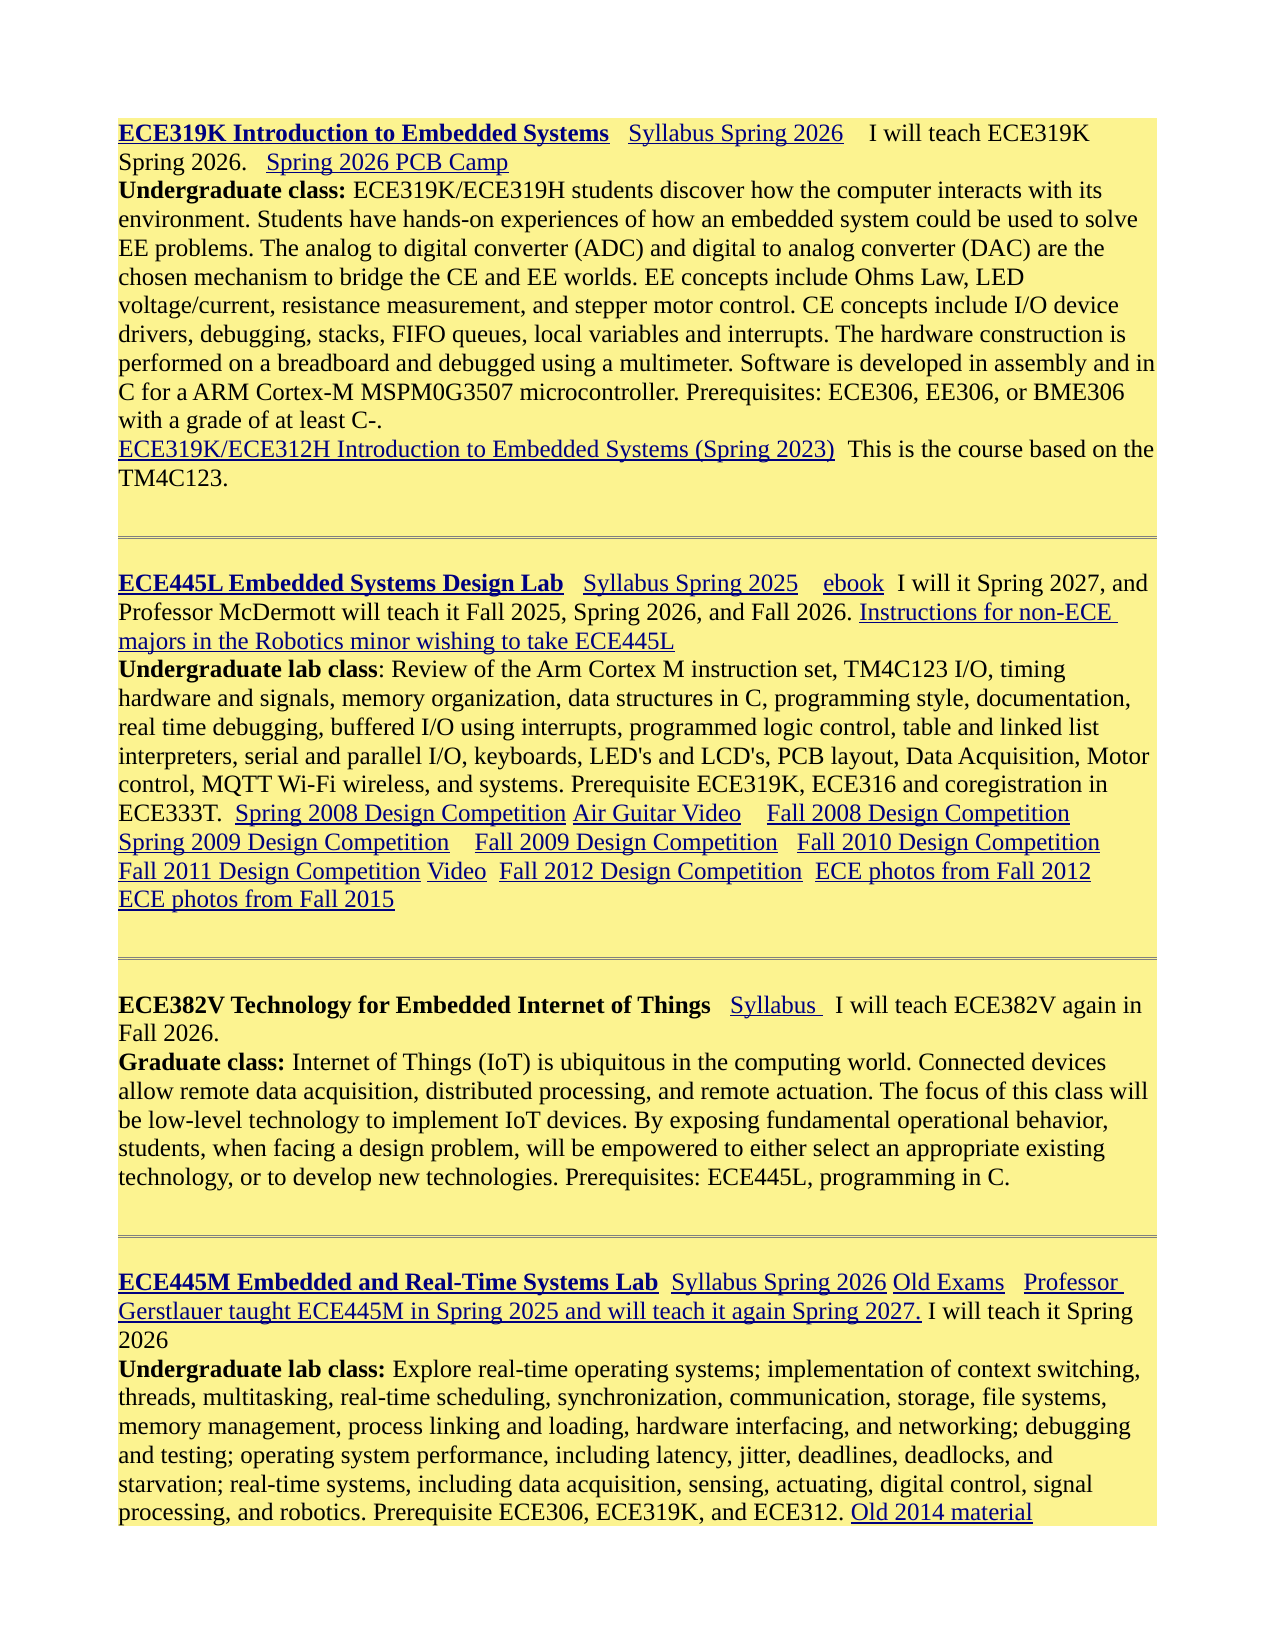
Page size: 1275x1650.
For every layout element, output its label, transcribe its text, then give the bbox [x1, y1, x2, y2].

table_header ECE319K Introduction to Embedded Systems Syllabus Spring 2026 I will teach ECE319K Spring 2026. Spring 2026 PCB Camp Undergraduate class: ECE319K/ECE319H students discover how the computer interacts with its environment. Students have hands-on experiences of how an embedded system could be used to solve EE problems. The analog to digital converter (ADC) and digital to analog converter (DAC) are the chosen mechanism to bridge the CE and EE worlds. EE concepts include Ohms Law, LED voltage/current, resistance measurement, and stepper motor control. CE concepts include I/O device drivers, debugging, stacks, FIFO queues, local variables and interrupts. The hardware construction is performed on a breadboard and debugged using a multimeter. Software is developed in assembly and in C for a ARM Cortex-M MSPM0G3507 microcontroller. Prerequisites: ECE306, EE306, or BME306 with a grade of at least C-. ECE319K/ECE312H Introduction to Embedded Systems (Spring 2023) This is the course based on the TM4C123. [118, 118, 1157, 536]
table_header ECE382V Technology for Embedded Internet of Things Syllabus I will teach ECE382V again in Fall 2026. Graduate class: Internet of Things (IoT) is ubiquitous in the computing world. Connected devices allow remote data acquisition, distributed processing, and remote actuation. The focus of this class will be low-level technology to implement IoT devices. By exposing fundamental operational behavior, students, when facing a design problem, will be empowered to either select an appropriate existing technology, or to develop new technologies. Prerequisites: ECE445L, programming in C. [118, 960, 1157, 1235]
table_header ECE445M Embedded and Real-Time Systems Lab Syllabus Spring 2026 Old Exams Professor Gerstlauer taught ECE445M in Spring 2025 and will teach it again Spring 2027. I will teach it Spring 2026 Undergraduate lab class: Explore real-time operating systems; implementation of context switching, threads, multitasking, real-time scheduling, synchronization, communication, storage, file systems, memory management, process linking and loading, hardware interfacing, and networking; debugging and testing; operating system performance, including latency, jitter, deadlines, deadlocks, and starvation; real-time systems, including data acquisition, sensing, actuating, digital control, signal processing, and robotics. Prerequisite ECE306, ECE319K, and ECE312. Old 2014 material [118, 1238, 1157, 1526]
table_header ECE445L Embedded Systems Design Lab Syllabus Spring 2025 ebook I will it Spring 2027, and Professor McDermott will teach it Fall 2025, Spring 2026, and Fall 2026. Instructions for non-ECE majors in the Robotics minor wishing to take ECE445L Undergraduate lab class: Review of the Arm Cortex M instruction set, TM4C123 I/O, timing hardware and signals, memory organization, data structures in C, programming style, documentation, real time debugging, buffered I/O using interrupts, programmed logic control, table and linked list interpreters, serial and parallel I/O, keyboards, LED's and LCD's, PCB layout, Data Acquisition, Motor control, MQTT Wi-Fi wireless, and systems. Prerequisite ECE319K, ECE316 and coregistration in ECE333T. Spring 2008 Design Competition Air Guitar Video Fall 2008 Design Competition Spring 2009 Design Competition Fall 2009 Design Competition Fall 2010 Design Competition Fall 2011 Design Competition Video Fall 2012 Design Competition ECE photos from Fall 2012 ECE photos from Fall 2015 [118, 539, 1157, 957]
